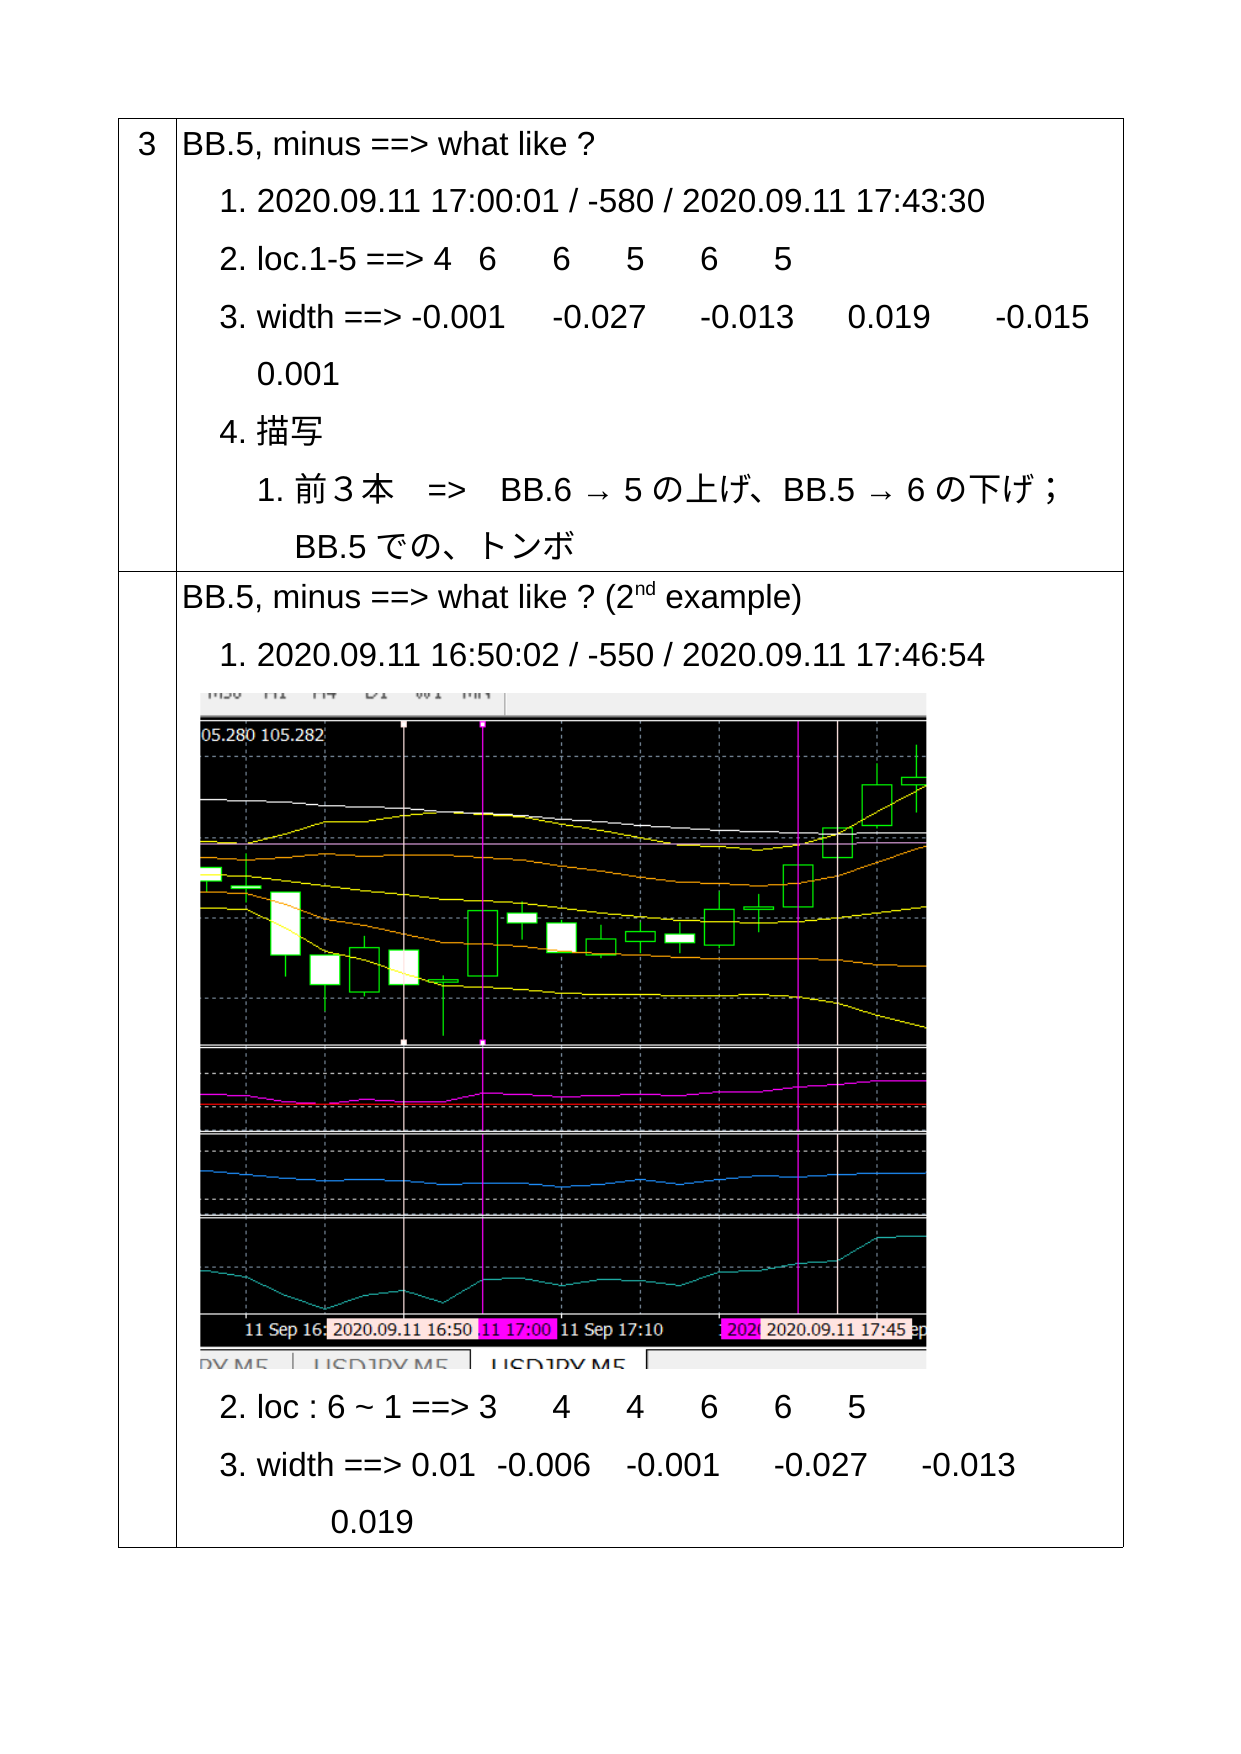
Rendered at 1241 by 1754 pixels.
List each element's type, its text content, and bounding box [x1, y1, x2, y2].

table_cell [119, 572, 176, 1547]
table_cell BB.5, minus ==> what like ? (2nd example) 2020.09.11 16:50:02 / -550 / 2020.09.11 17:46:54 loc : 6 ~ 1 ==> 3 4 4 6 6 5 width ==> 0.01 -0.006 -0.001 -0.027 -0.013 0.019 分析 もし、この bar で入るとすると、その理由は、 prev-4~2 と、下げ；prev-1 で、上げ => この上げは、下がり途中の、push、と見る；そこで、sell で、入る。 [177, 572, 1123, 1547]
table_cell 3 [119, 119, 176, 571]
picture [200, 693, 927, 1369]
table_cell BB.5, minus ==> what like ? 2020.09.11 17:00:01 / -580 / 2020.09.11 17:43:30 loc.1-5 ==> 4 6 6 5 6 5 width ==> -0.001 -0.027 -0.013 0.019 -0.015 0.001 描写 前３本 => BB.6 → 5 の上げ、BB.5 → 6 の下げ；BB.5 での、トンボ [177, 119, 1123, 571]
